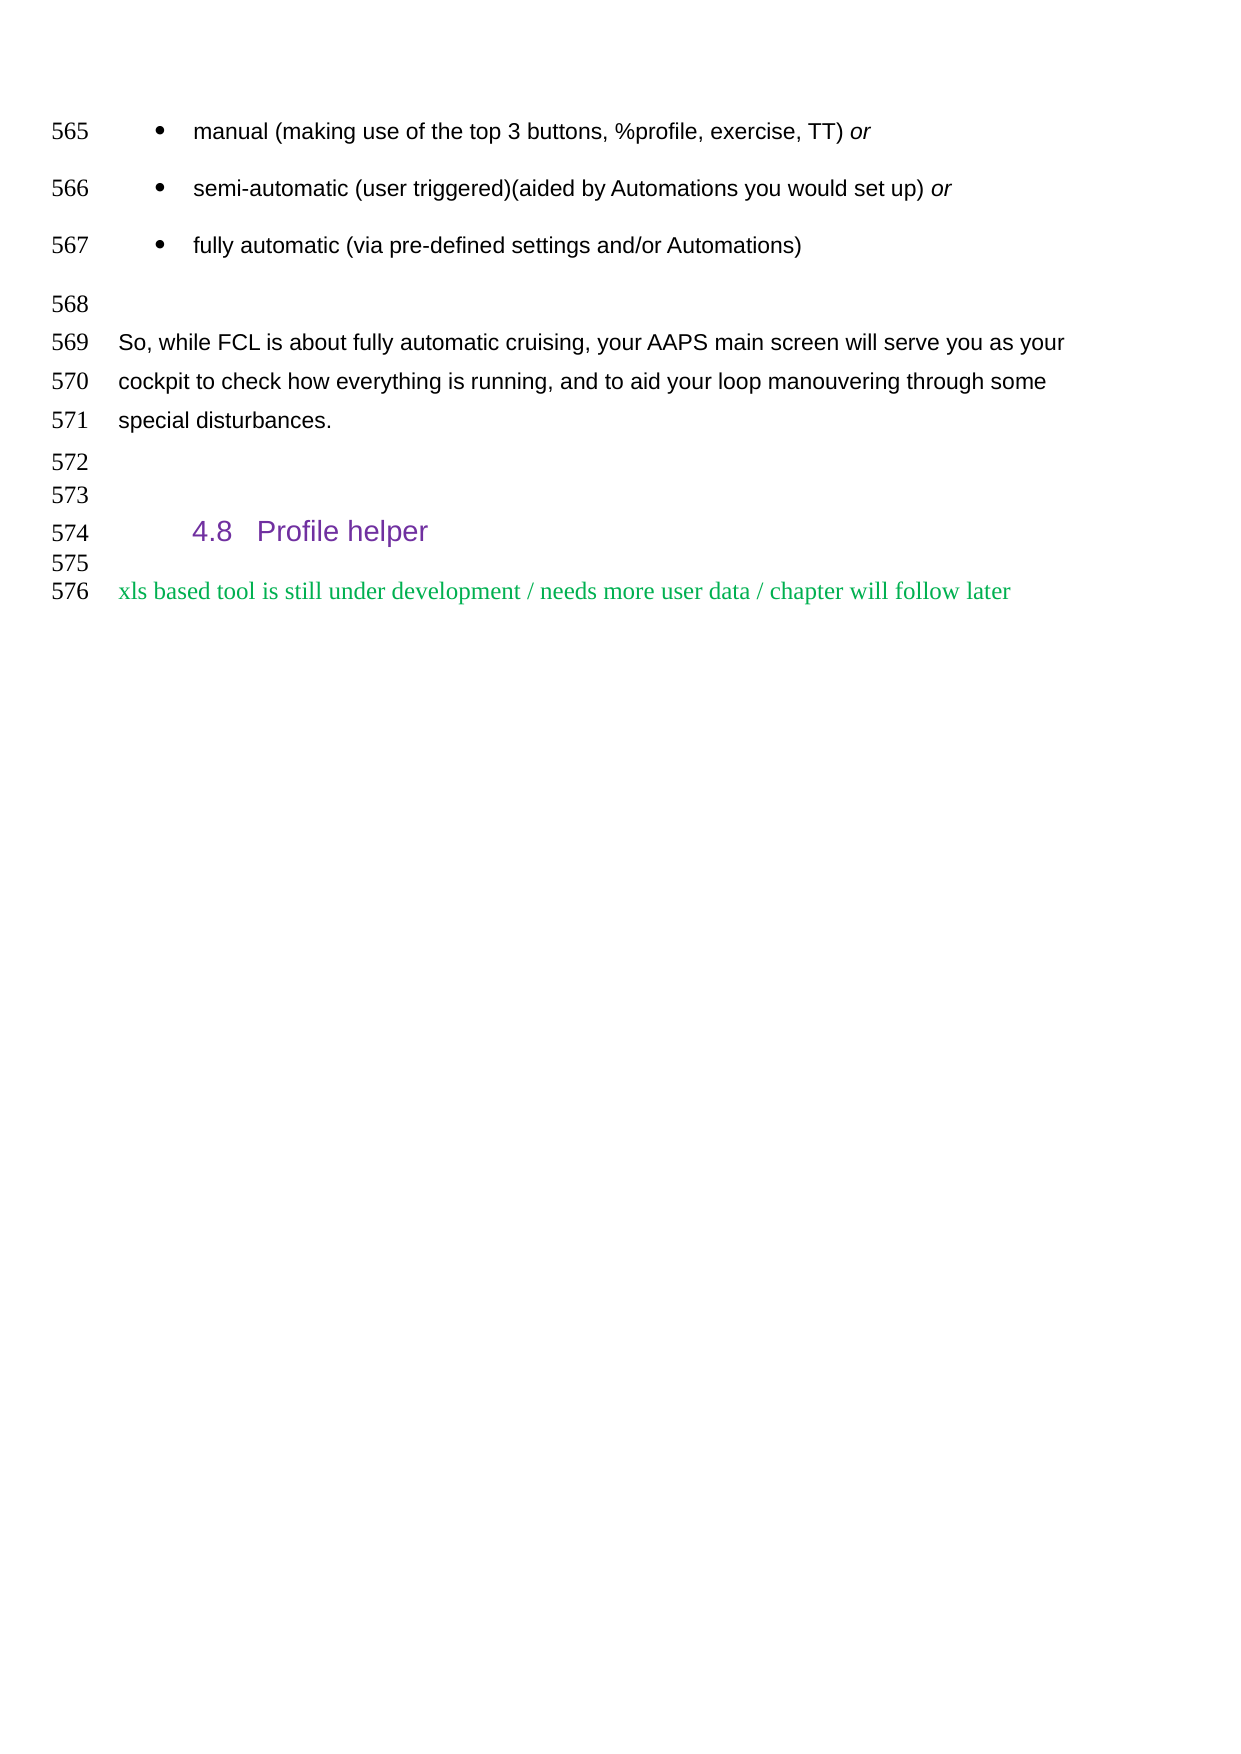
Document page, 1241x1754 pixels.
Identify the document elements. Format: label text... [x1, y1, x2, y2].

text So, while FCL is about fully automatic cruising, your AAPS main screen will serve you as your cockpit to check how everything is running, and to aid your loop manouvering through some special disturbances. [118, 328, 1122, 434]
list semi-automatic (user triggered)(aided by Automations you would set up) or [156, 175, 1122, 202]
list manual (making use of the top 3 buttons, %profile, exercise, TT) or [156, 118, 1122, 145]
list fully automatic (via pre-defined settings and/or Automations) [156, 232, 1122, 259]
text xls based tool is still under development / needs more user data / chapter will follow later [118, 576, 1122, 605]
text 4.8 Profile helper [192, 514, 1122, 548]
